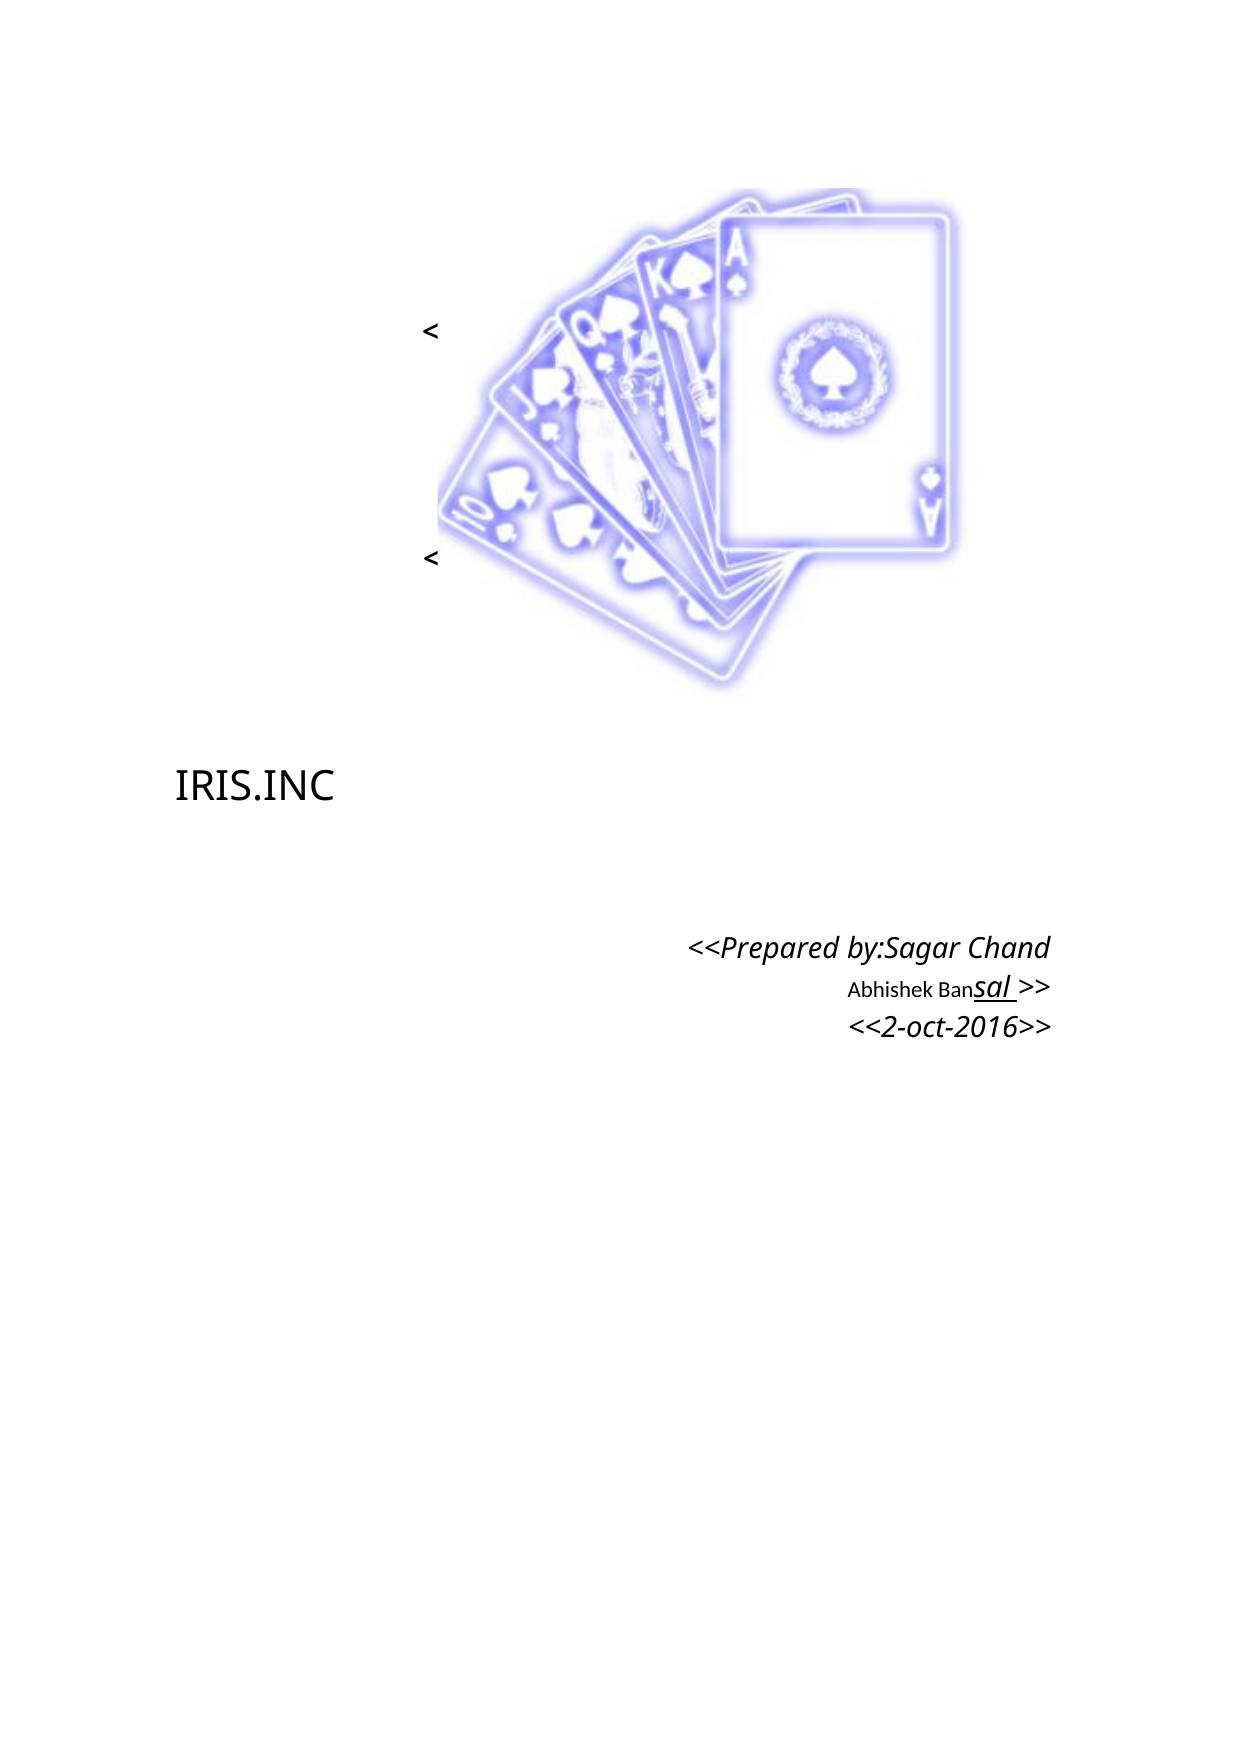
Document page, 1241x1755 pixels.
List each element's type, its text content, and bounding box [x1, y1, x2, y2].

picture [437, 188, 969, 697]
text <<COMPANY LOGO>> [969, 302, 1066, 359]
text <<Prepared by:Sagar Chand [175, 927, 1054, 967]
text Abhishek Bansal >> [175, 967, 1054, 1006]
text <<2-oct-2016>> [175, 1006, 1054, 1046]
text <<COMPANY LOGO>> [421, 302, 437, 359]
text <<COMPANY NAME>> BUSINESS PLAN [422, 529, 437, 643]
text IRIS.INC [175, 756, 1066, 813]
